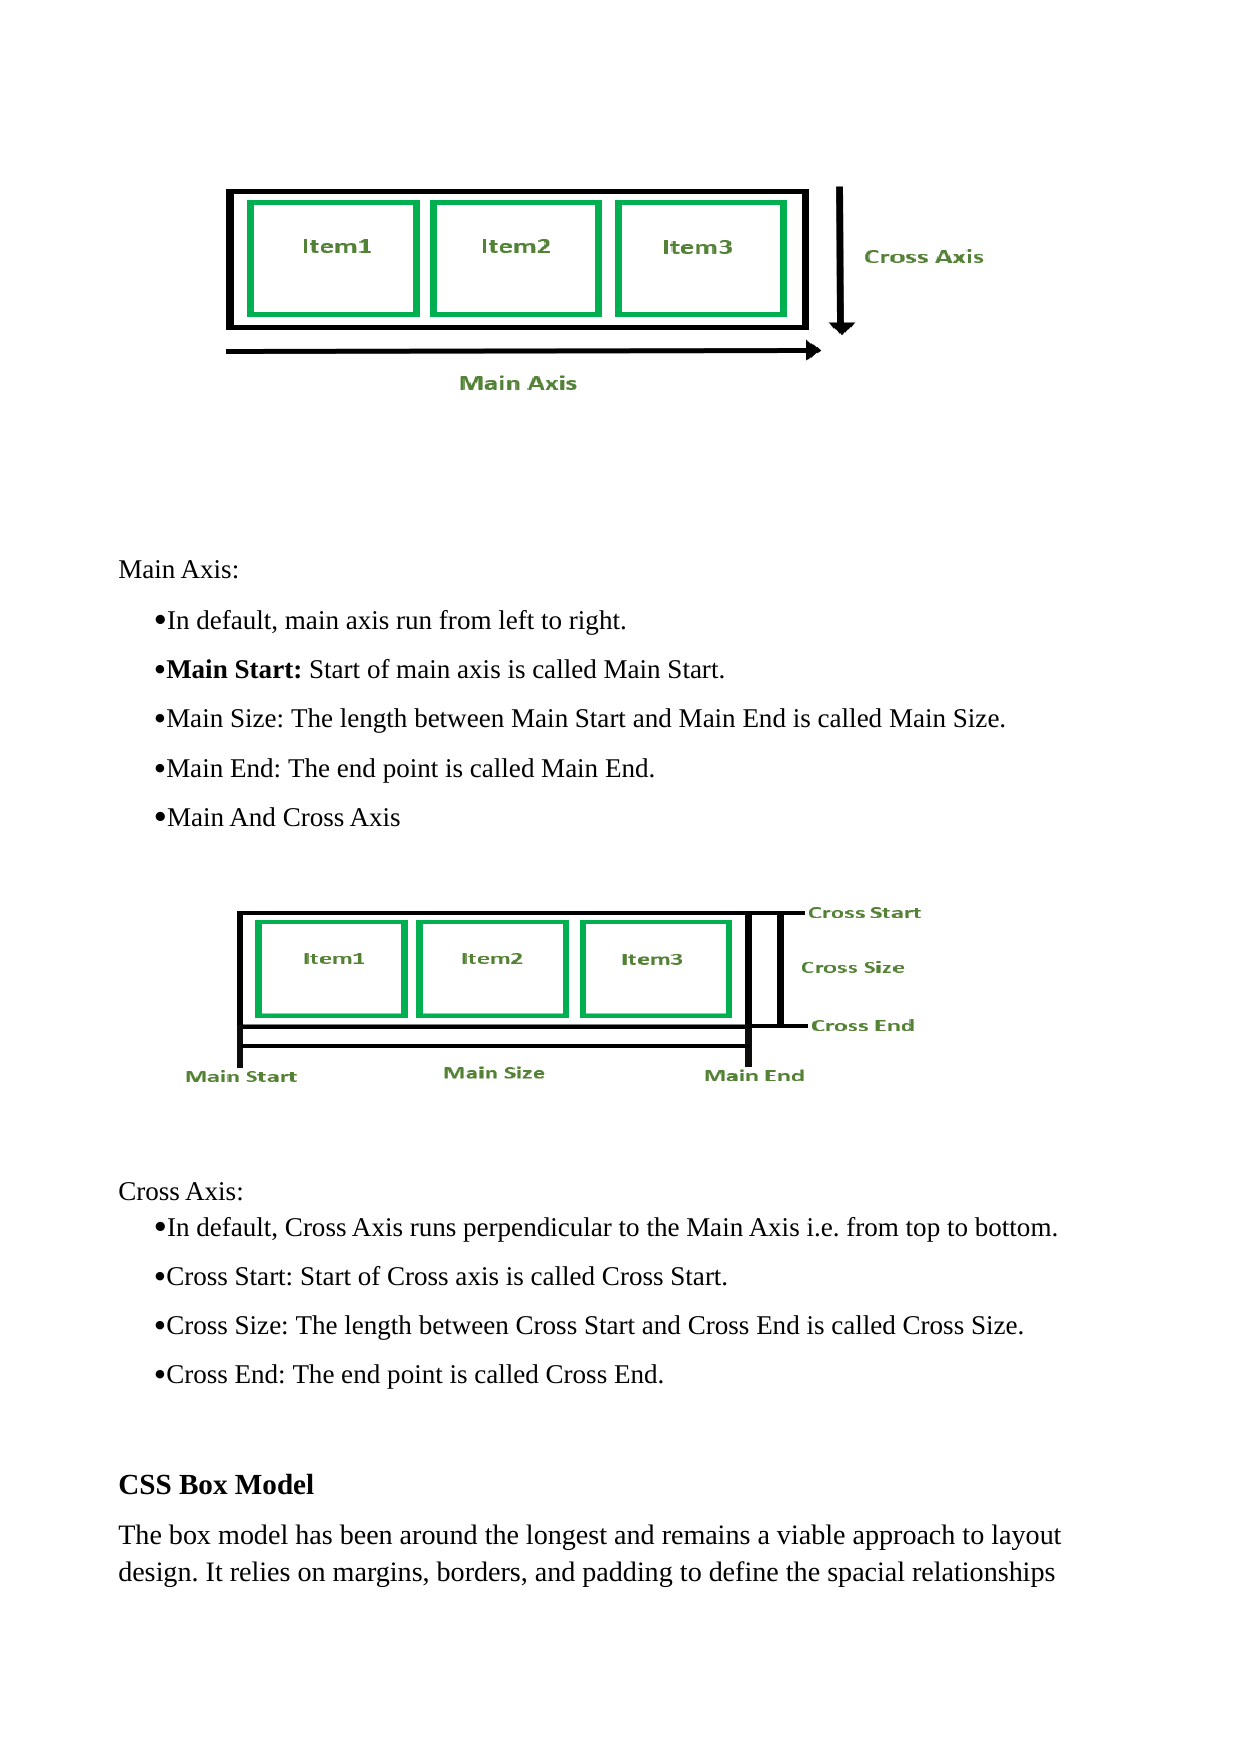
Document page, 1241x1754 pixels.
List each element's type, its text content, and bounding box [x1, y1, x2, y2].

list Cross Size: The length between Cross Start and Cross End is called Cross Size. [156, 1309, 1122, 1340]
text Cross Axis: [118, 850, 1122, 1206]
picture [118, 850, 942, 1171]
picture [118, 118, 1002, 481]
list Main And Cross Axis [156, 801, 1122, 832]
list Main Start: Start of main axis is called Main Start. [156, 653, 1122, 684]
text The box model has been around the longest and remains a viable approach to layout design. It relies on margins, borders, and padding to define the spacial relationships [118, 1513, 1122, 1588]
list In default, Cross Axis runs perpendicular to the Main Axis i.e. from top to bottom. [156, 1211, 1122, 1242]
text Main Axis: [118, 554, 1122, 585]
list Main Size: The length between Main Start and Main End is called Main Size. [156, 702, 1122, 734]
list Cross Start: Start of Cross axis is called Cross Start. [156, 1260, 1122, 1291]
subtitle CSS Box Model [118, 1467, 1122, 1500]
list Main End: The end point is called Main End. [156, 752, 1122, 783]
list In default, main axis run from left to right. [156, 604, 1122, 635]
list Cross End: The end point is called Cross End. [156, 1358, 1122, 1389]
